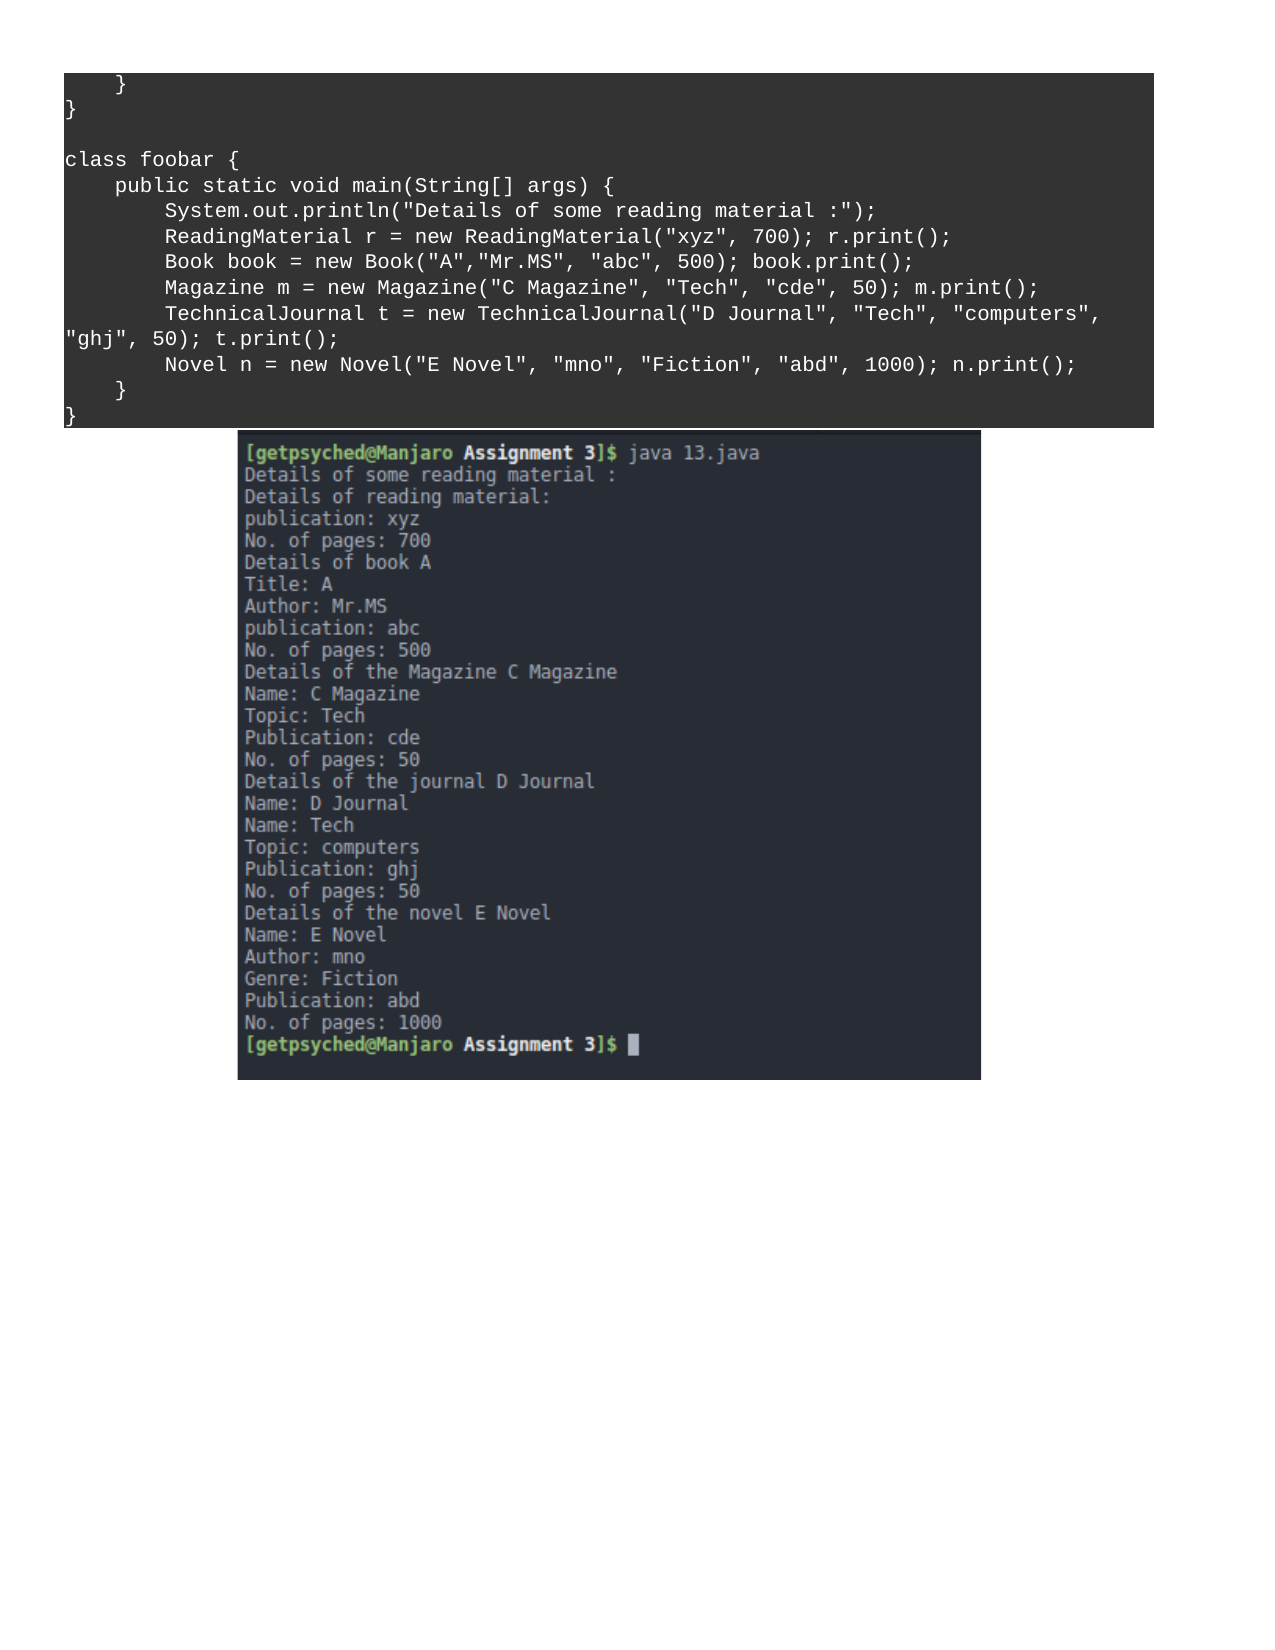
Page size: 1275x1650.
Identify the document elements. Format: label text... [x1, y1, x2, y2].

text TechnicalJournal t = new TechnicalJournal("D Journal", "Tech", "computers", "ghj", 50); t.print(); [64, 303, 1154, 352]
text Novel n = new Novel("E Novel", "mno", "Fiction", "abd", 1000); n.print(); [64, 354, 1154, 377]
text ReadingMaterial r = new ReadingMaterial("xyz", 700); r.print(); [64, 226, 1154, 250]
text } [64, 379, 1154, 403]
text } [64, 98, 1154, 122]
picture [237, 430, 982, 1080]
text } [64, 73, 1154, 97]
text System.out.println("Details of some reading material :"); [64, 201, 1154, 224]
text Magazine m = new Magazine("C Magazine", "Tech", "cde", 50); m.print(); [64, 277, 1154, 301]
text } [64, 405, 1154, 428]
text public static void main(String[] args) { [64, 175, 1154, 199]
text Book book = new Book("A","Mr.MS", "abc", 500); book.print(); [64, 252, 1154, 275]
text class foobar { [64, 149, 1154, 173]
